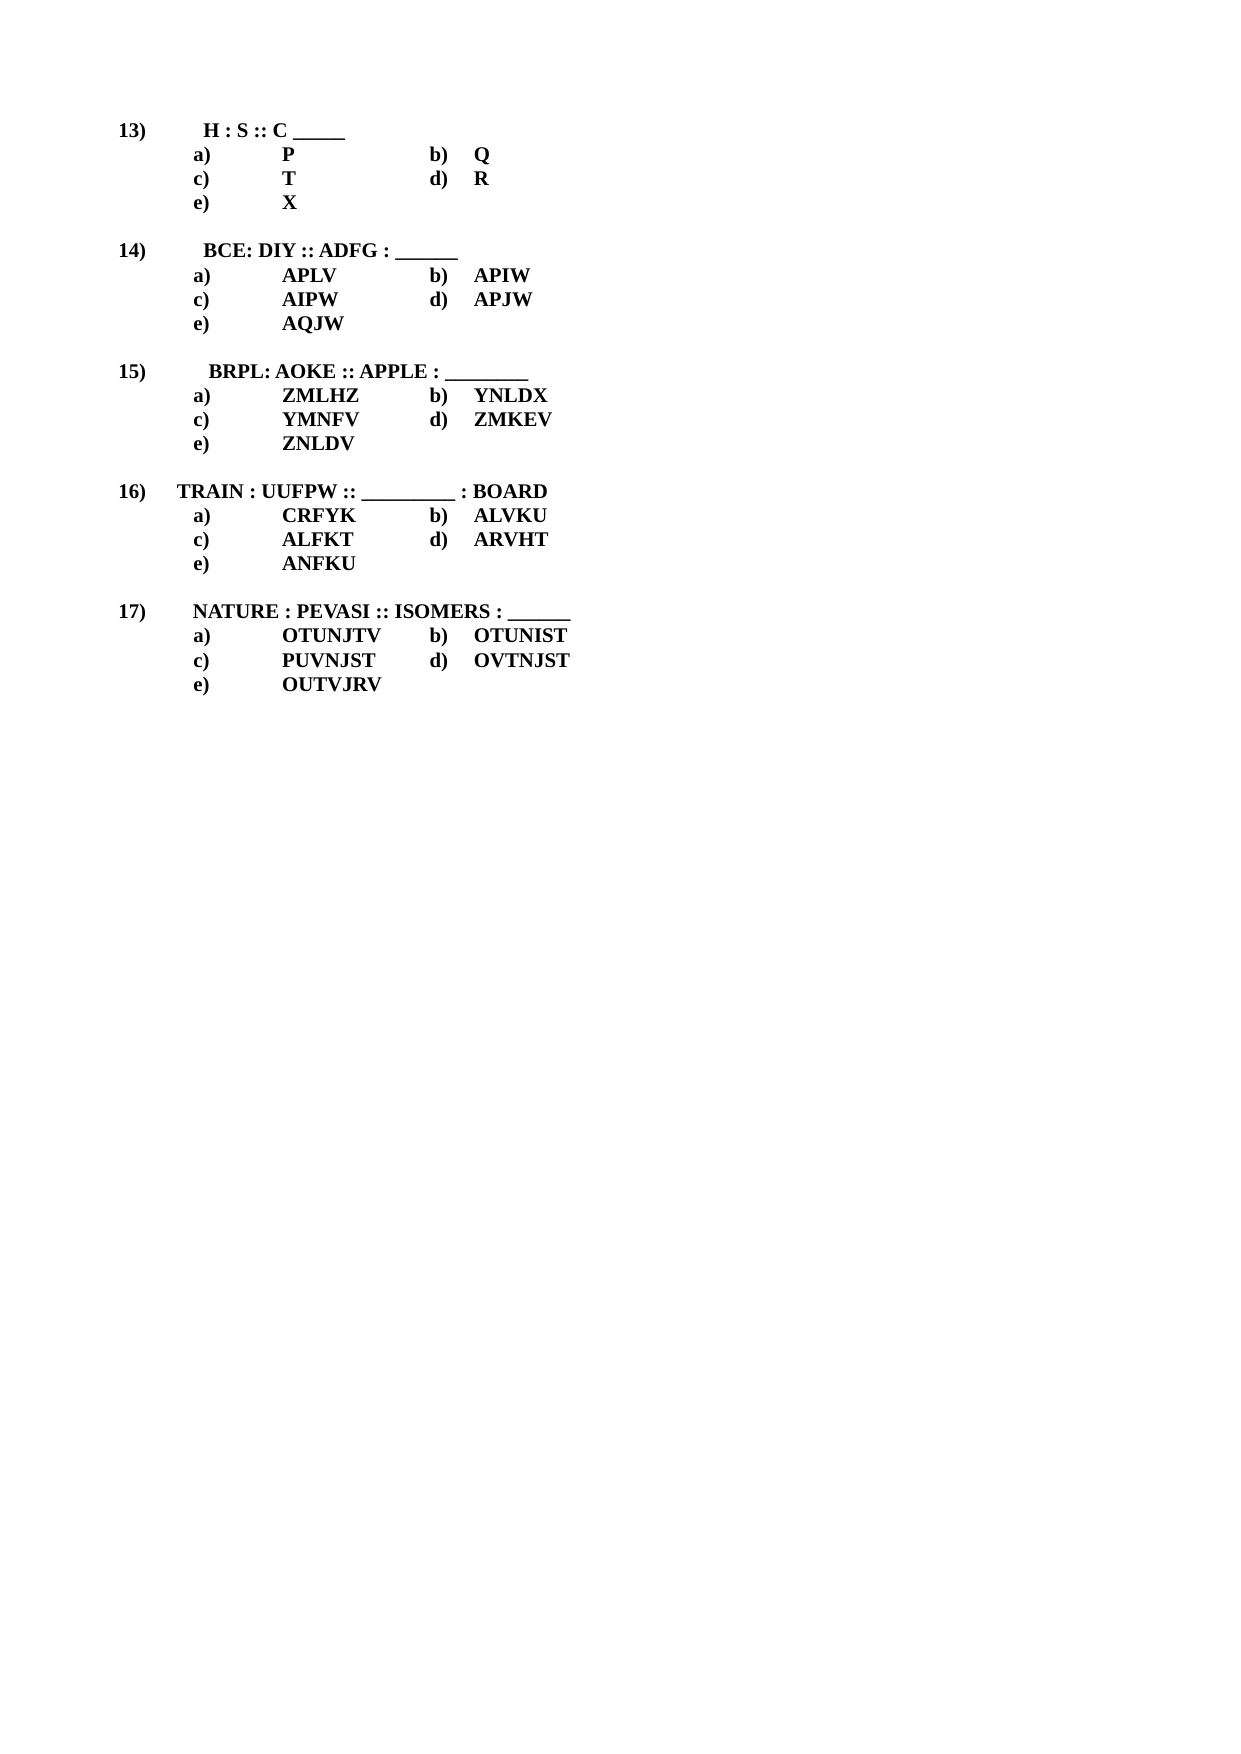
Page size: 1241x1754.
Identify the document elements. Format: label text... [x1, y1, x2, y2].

list 15) BRPL: AOKE :: APPLE : ________ [118, 359, 1122, 383]
list a) APLV b) APIW [193, 262, 1122, 287]
list e) X [193, 190, 1122, 214]
list a) OTUNJTV b) OTUNIST [193, 623, 1122, 647]
list e) AQJW [193, 311, 1122, 335]
list a) ZMLHZ b) YNLDX [193, 383, 1122, 407]
list e) ZNLDV [193, 431, 1122, 455]
list e) OUTVJRV [193, 672, 1122, 696]
list c) T d) R [193, 166, 1122, 190]
list c) YMNFV d) ZMKEV [193, 407, 1122, 431]
list a) CRFYK b) ALVKU [193, 503, 1122, 527]
list e) ANFKU [193, 551, 1122, 575]
list 14) BCE: DIY :: ADFG : ______ [118, 238, 1122, 262]
list c) AIPW d) APJW [193, 287, 1122, 311]
list 16) TRAIN : UUFPW :: _________ : BOARD [118, 479, 1122, 503]
list c) ALFKT d) ARVHT [193, 527, 1122, 551]
list a) P b) Q [193, 142, 1122, 166]
list 13) H : S :: C _____ [118, 118, 1122, 142]
list c) PUVNJST d) OVTNJST [193, 647, 1122, 672]
list 17) NATURE : PEVASI :: ISOMERS : ______ [118, 599, 1122, 623]
